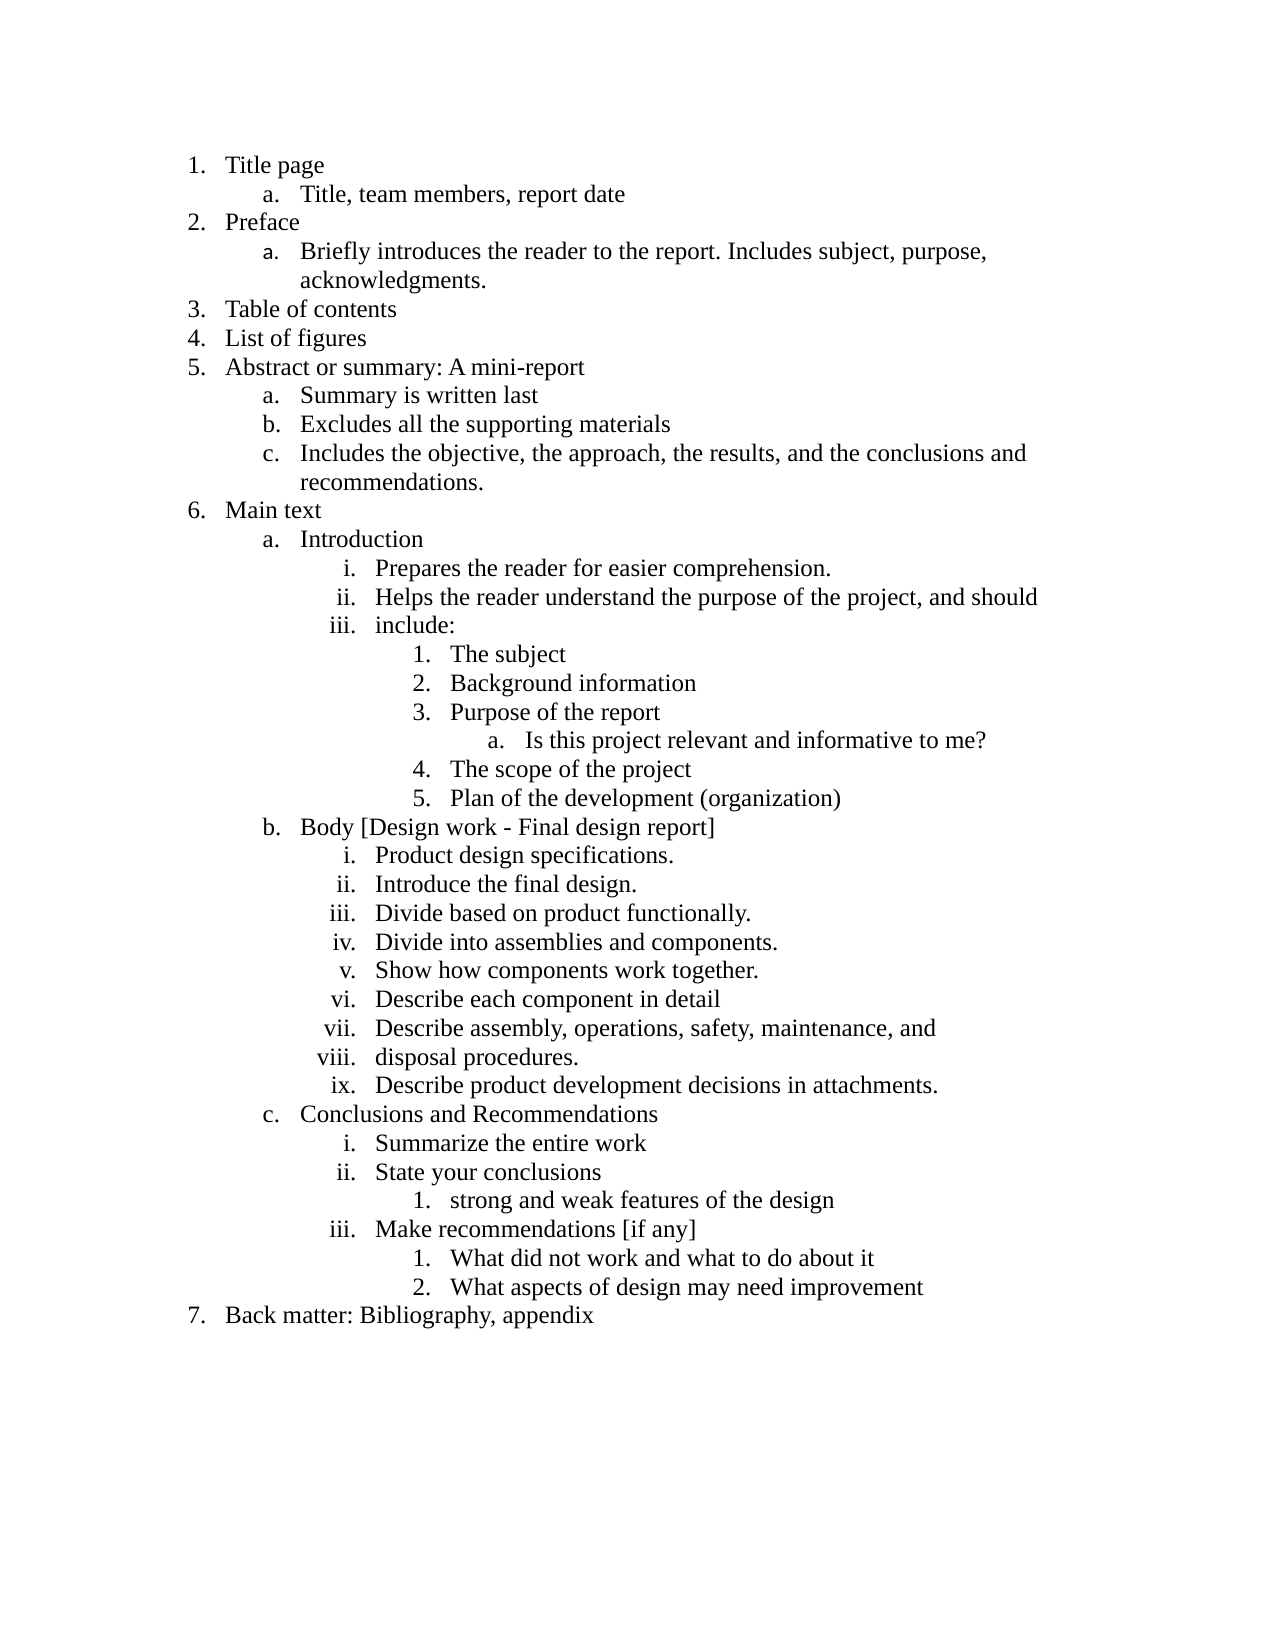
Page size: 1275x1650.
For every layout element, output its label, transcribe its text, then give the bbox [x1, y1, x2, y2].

list Summary is written last [262, 380, 1125, 409]
list Plan of the development (organization) [412, 783, 1125, 812]
list Product design specifications. [356, 840, 1125, 869]
list Introduce the final design. [356, 869, 1125, 898]
list Divide into assemblies and components. [356, 927, 1125, 955]
list The scope of the project [412, 754, 1125, 783]
list disposal procedures. [356, 1042, 1125, 1070]
list Title, team members, report date [262, 179, 1125, 207]
list Background information [412, 668, 1125, 697]
list strong and weak features of the design [412, 1185, 1125, 1214]
list Prepares the reader for easier comprehension. [356, 553, 1125, 582]
list What did not work and what to do about it [412, 1243, 1125, 1272]
list Table of contents [187, 294, 1125, 323]
list The subject [412, 639, 1125, 668]
list Introduction [262, 524, 1125, 553]
list Excludes all the supporting materials [262, 409, 1125, 438]
list Abstract or summary: A mini-report [187, 352, 1125, 380]
list Back matter: Bibliography, appendix [187, 1300, 1125, 1329]
list State your conclusions [356, 1157, 1125, 1185]
list What aspects of design may need improvement [412, 1272, 1125, 1300]
list Is this project relevant and informative to me? [487, 725, 1125, 754]
list Describe product development decisions in attachments. [356, 1070, 1125, 1099]
list Make recommendations [if any] [356, 1214, 1125, 1243]
list Body [Design work - Final design report] [262, 812, 1125, 840]
list Briefly introduces the reader to the report. Includes subject, purpose, acknowledgments. [262, 236, 1125, 294]
list Describe assembly, operations, safety, maintenance, and [356, 1013, 1125, 1042]
list Helps the reader understand the purpose of the project, and should [356, 582, 1125, 610]
list Preface [187, 207, 1125, 236]
list Show how components work together. [356, 955, 1125, 984]
list Includes the objective, the approach, the results, and the conclusions and recommendations. [262, 438, 1125, 495]
list Conclusions and Recommendations [262, 1099, 1125, 1128]
list Title page [187, 150, 1125, 179]
list Describe each component in detail [356, 984, 1125, 1013]
list List of figures [187, 323, 1125, 352]
list Summarize the entire work [356, 1128, 1125, 1157]
list Main text [187, 495, 1125, 524]
list Purpose of the report [412, 697, 1125, 725]
list include: [356, 610, 1125, 639]
list Divide based on product functionally. [356, 898, 1125, 927]
